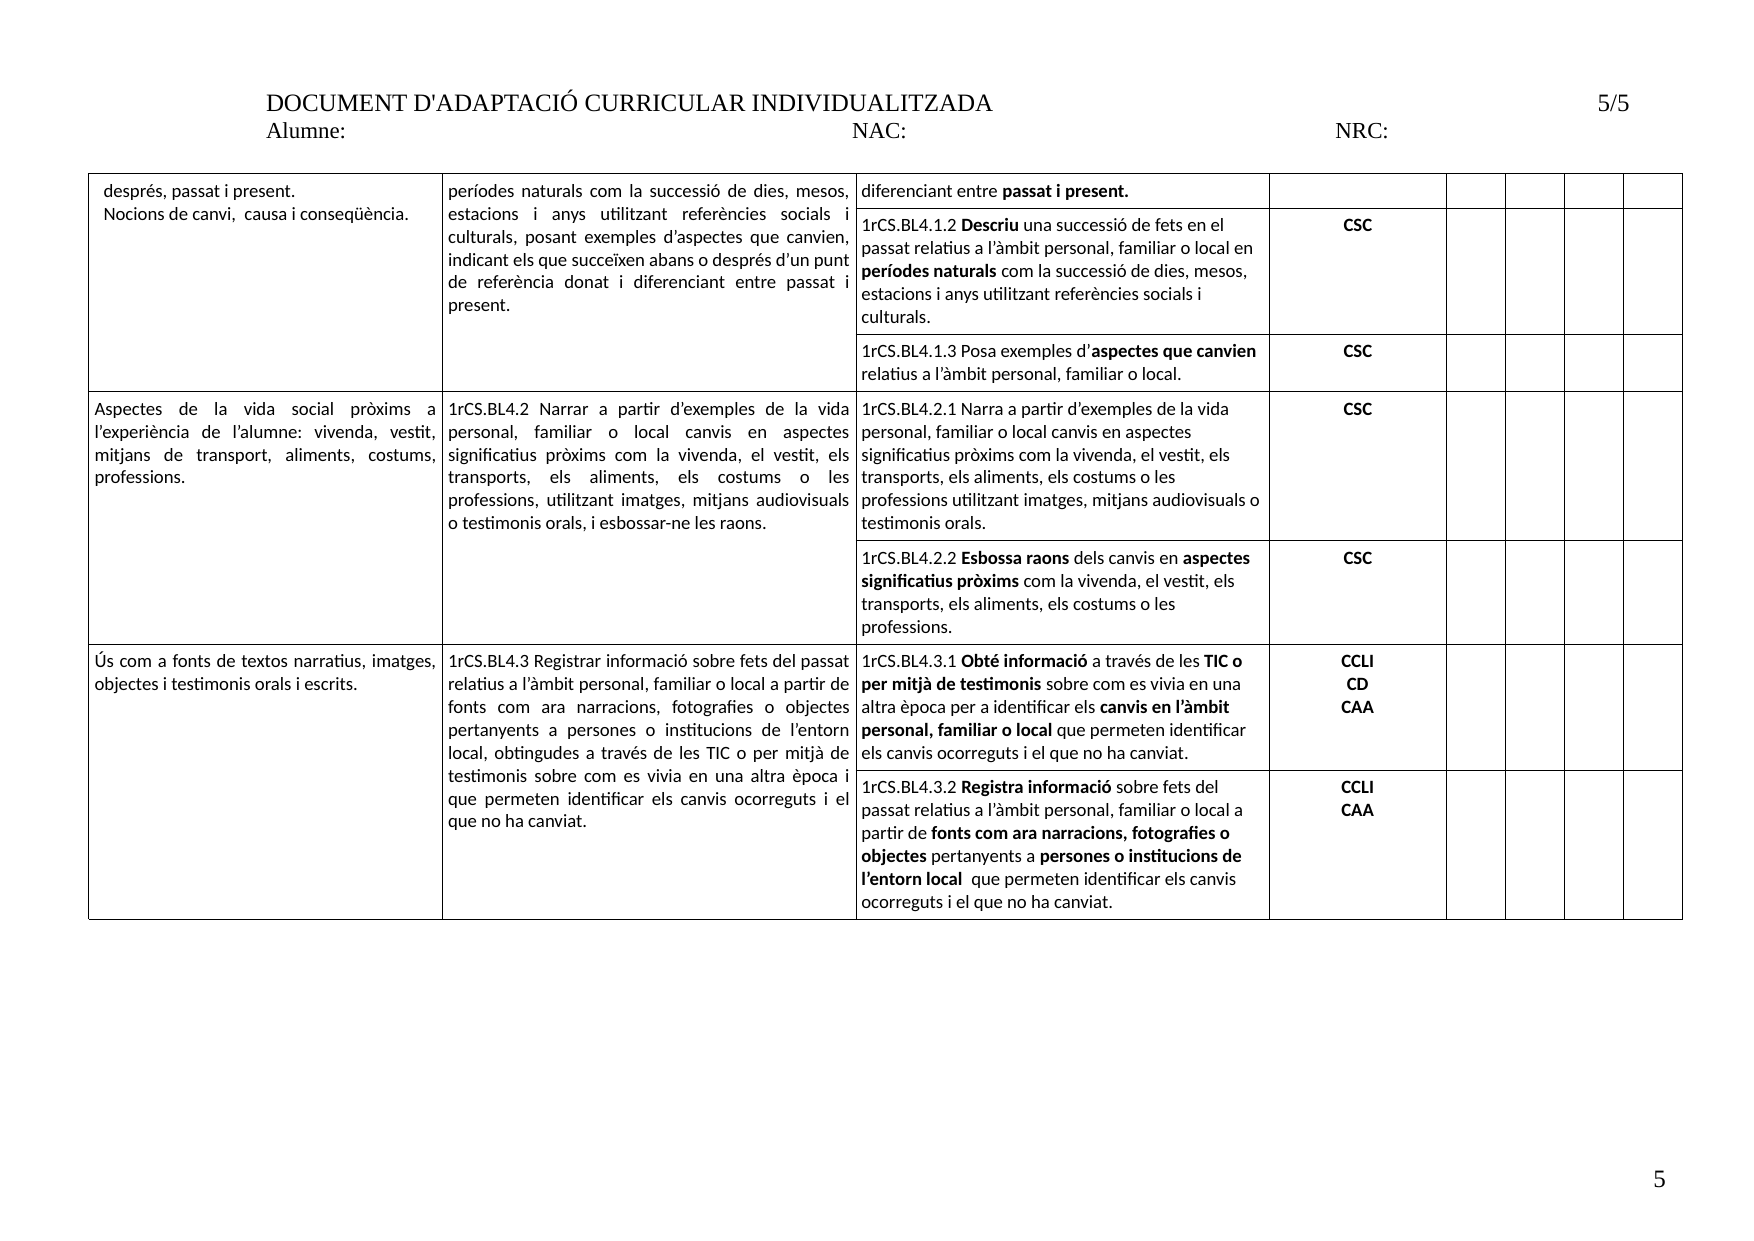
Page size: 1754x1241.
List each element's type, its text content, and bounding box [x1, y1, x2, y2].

table_cell [1447, 392, 1505, 540]
table_cell CSC [1270, 209, 1446, 334]
table_cell Ús com a fonts de textos narratius, imatges, objectes i testimonis orals i escrits. [89, 645, 442, 919]
table_cell 1rCS.BL4.1.2 Descriu una successió de fets en el passat relatius a l’àmbit personal, familiar o local en períodes naturals com la successió de dies, mesos, estacions i anys utilitzant referències socials i culturals. [857, 209, 1269, 334]
table_cell CCLI CD CAA [1270, 645, 1446, 769]
table_cell [1624, 392, 1682, 540]
table_cell períodes naturals com la successió de dies, mesos, estacions i anys utilitzant referències socials i culturals, posant exemples d’aspectes que canvien, indicant els que succeïxen abans o després d’un punt de referència donat i diferenciant entre passat i present. [443, 174, 856, 391]
table_cell [1565, 771, 1623, 919]
table_cell [1565, 174, 1623, 208]
table_cell [1565, 645, 1623, 769]
table_cell 1rCS.BL4.2.2 Esbossa raons dels canvis en aspectes significatius pròxims com la vivenda, el vestit, els transports, els aliments, els costums o les professions. [857, 541, 1269, 643]
table_cell CSC [1270, 541, 1446, 643]
table_cell [1565, 392, 1623, 540]
table_cell [1624, 645, 1682, 769]
table_cell [1624, 174, 1682, 208]
table_cell [1447, 335, 1505, 391]
table_cell després, passat i present. Nocions de canvi, causa i conseqüència. [89, 174, 442, 391]
table_cell [1506, 645, 1564, 769]
table_cell 1rCS.BL4.3 Registrar informació sobre fets del passat relatius a l’àmbit personal, familiar o local a partir de fonts com ara narracions, fotografies o objectes pertanyents a persones o institucions de l’entorn local, obtingudes a través de les TIC o per mitjà de testimonis sobre com es vivia en una altra època i que permeten identificar els canvis ocorreguts i el que no ha canviat. [443, 645, 856, 919]
table_cell [1565, 209, 1623, 334]
table_cell diferenciant entre passat i present. [857, 174, 1269, 208]
table_cell [1624, 771, 1682, 919]
table_cell [1624, 335, 1682, 391]
table_cell [1447, 174, 1505, 208]
table_cell [1506, 335, 1564, 391]
table_cell [1565, 335, 1623, 391]
table_cell [1447, 645, 1505, 769]
table_cell CSC [1270, 392, 1446, 540]
table_cell [1447, 209, 1505, 334]
table_cell [1506, 541, 1564, 643]
table_cell 1rCS.BL4.1.3 Posa exemples d’aspectes que canvien relatius a l’àmbit personal, familiar o local. [857, 335, 1269, 391]
table_cell 1rCS.BL4.2 Narrar a partir d’exemples de la vida personal, familiar o local canvis en aspectes significatius pròxims com la vivenda, el vestit, els transports, els aliments, els costums o les professions, utilitzant imatges, mitjans audiovisuals o testimonis orals, i esbossar-ne les raons. [443, 392, 856, 643]
table_cell [1565, 541, 1623, 643]
table_cell [1506, 771, 1564, 919]
table_cell CSC [1270, 335, 1446, 391]
table_cell [1624, 209, 1682, 334]
table_cell [1270, 174, 1446, 208]
table_cell [1506, 174, 1564, 208]
table_cell CCLI CAA [1270, 771, 1446, 919]
table_cell 1rCS.BL4.2.1 Narra a partir d’exemples de la vida personal, familiar o local canvis en aspectes significatius pròxims com la vivenda, el vestit, els transports, els aliments, els costums o les professions utilitzant imatges, mitjans audiovisuals o testimonis orals. [857, 392, 1269, 540]
table_cell [1506, 392, 1564, 540]
table_cell [1506, 209, 1564, 334]
table_cell 1rCS.BL4.3.2 Registra informació sobre fets del passat relatius a l’àmbit personal, familiar o local a partir de fonts com ara narracions, fotografies o objectes pertanyents a persones o institucions de l’entorn local que permeten identificar els canvis ocorreguts i el que no ha canviat. [857, 771, 1269, 919]
table_cell 1rCS.BL4.3.1 Obté informació a través de les TIC o per mitjà de testimonis sobre com es vivia en una altra època per a identificar els canvis en l’àmbit personal, familiar o local que permeten identificar els canvis ocorreguts i el que no ha canviat. [857, 645, 1269, 769]
table_cell [1447, 541, 1505, 643]
table_cell Aspectes de la vida social pròxims a l’experiència de l’alumne: vivenda, vestit, mitjans de transport, aliments, costums, professions. [89, 392, 442, 643]
table_cell [1624, 541, 1682, 643]
table_cell [1447, 771, 1505, 919]
